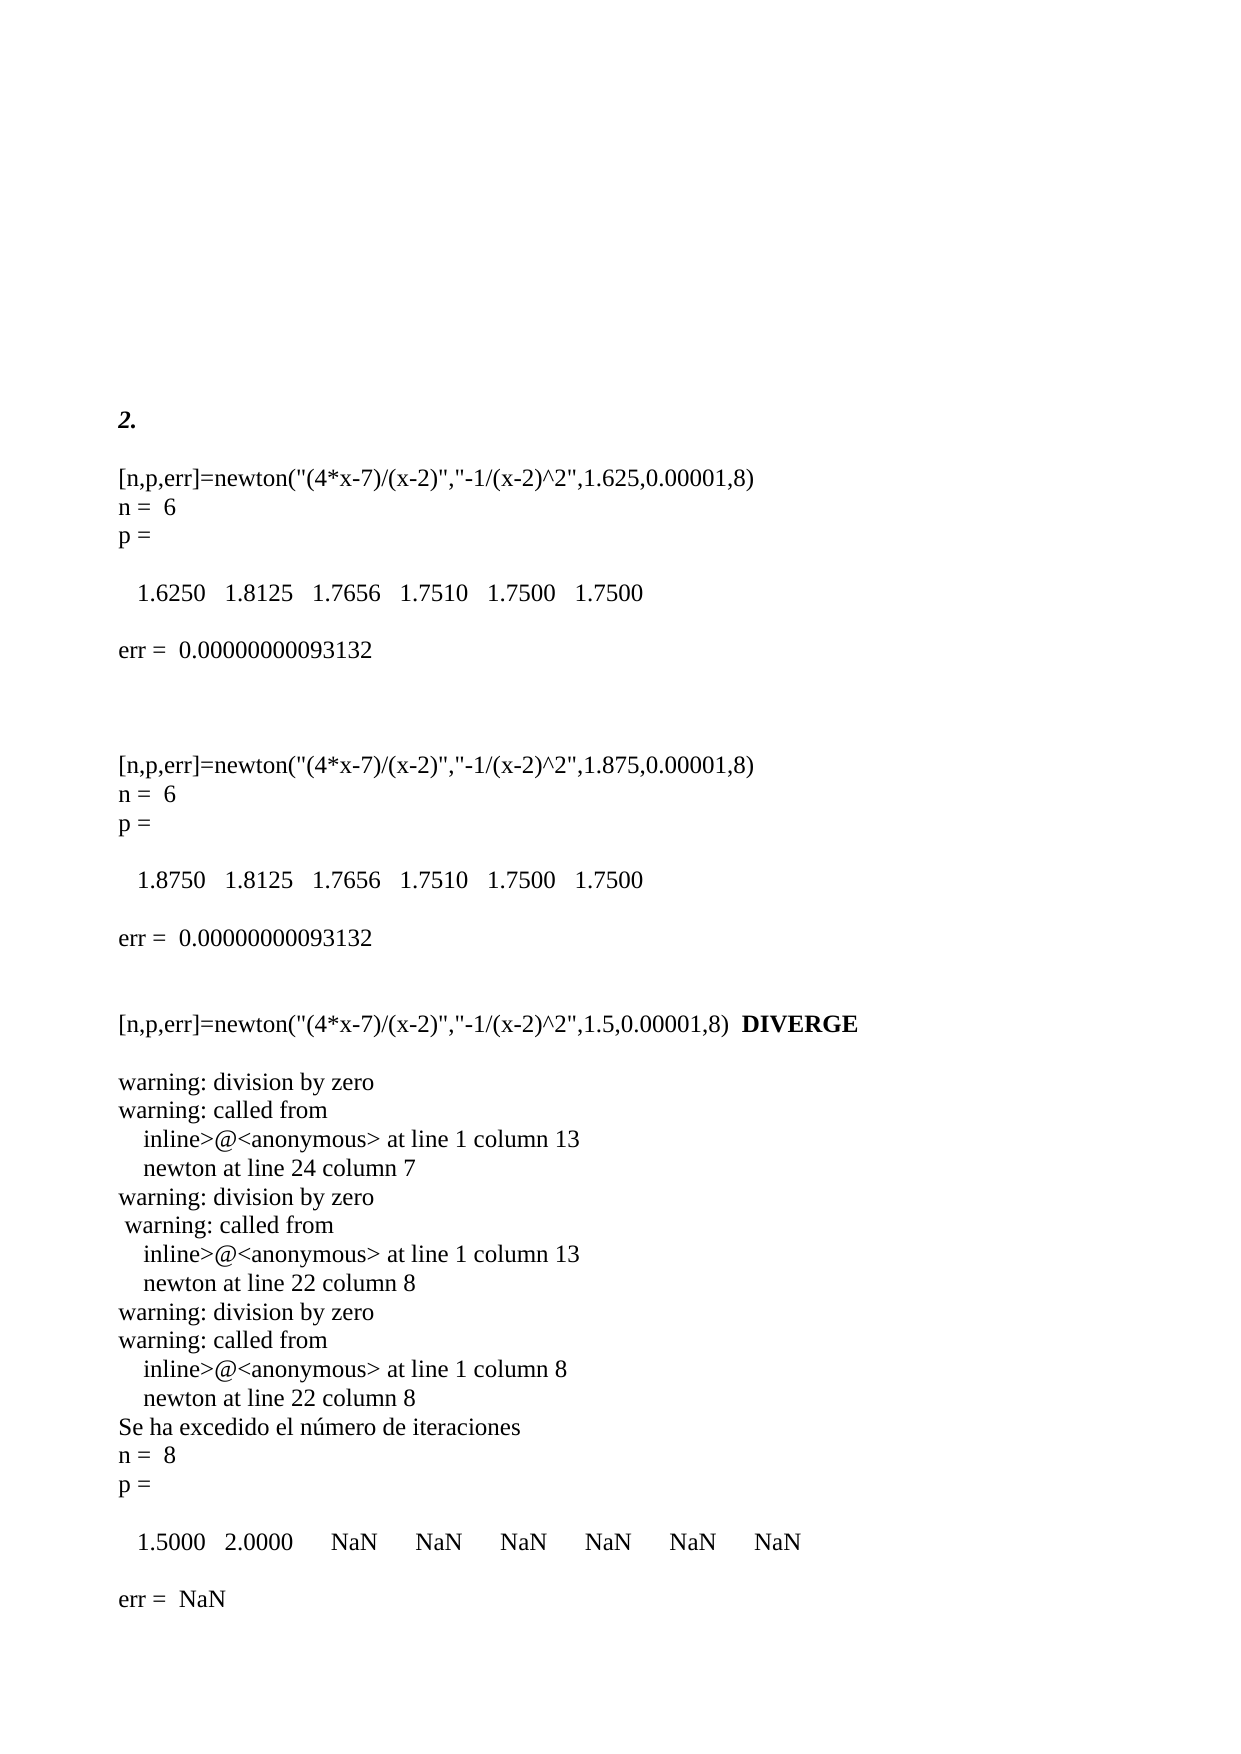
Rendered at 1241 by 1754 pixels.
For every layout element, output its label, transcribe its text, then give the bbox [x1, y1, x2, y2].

text 1.6250 1.8125 1.7656 1.7510 1.7500 1.7500 [118, 578, 1122, 607]
text err = NaN [118, 1584, 1122, 1613]
text [n,p,err]=newton("(4*x-7)/(x-2)","-1/(x-2)^2",1.5,0.00001,8) DIVERGE [118, 1009, 1122, 1038]
text warning: called from [118, 1326, 1122, 1354]
text [n,p,err]=newton("(4*x-7)/(x-2)","-1/(x-2)^2",1.875,0.00001,8) [118, 751, 1122, 779]
text n = 8 [118, 1441, 1122, 1469]
text inline>@<anonymous> at line 1 column 13 [118, 1239, 1122, 1268]
text inline>@<anonymous> at line 1 column 13 [118, 1124, 1122, 1153]
text warning: called from [118, 1211, 1122, 1239]
text newton at line 22 column 8 [118, 1268, 1122, 1297]
text warning: division by zero [118, 1182, 1122, 1211]
text n = 6 [118, 779, 1122, 808]
text p = [118, 521, 1122, 549]
text p = [118, 1469, 1122, 1498]
text newton at line 24 column 7 [118, 1153, 1122, 1182]
text newton at line 22 column 8 [118, 1383, 1122, 1412]
text warning: division by zero [118, 1067, 1122, 1096]
text [n,p,err]=newton("(4*x-7)/(x-2)","-1/(x-2)^2",1.625,0.00001,8) [118, 463, 1122, 492]
text 2. [118, 406, 1122, 434]
text 1.5000 2.0000 NaN NaN NaN NaN NaN NaN [118, 1527, 1122, 1556]
text p = [118, 808, 1122, 837]
text 1.8750 1.8125 1.7656 1.7510 1.7500 1.7500 [118, 866, 1122, 894]
text warning: called from [118, 1096, 1122, 1124]
text err = 0.00000000093132 [118, 923, 1122, 952]
text n = 6 [118, 492, 1122, 521]
text err = 0.00000000093132 [118, 636, 1122, 664]
text warning: division by zero [118, 1297, 1122, 1326]
text inline>@<anonymous> at line 1 column 8 [118, 1354, 1122, 1383]
text Se ha excedido el número de iteraciones [118, 1412, 1122, 1441]
